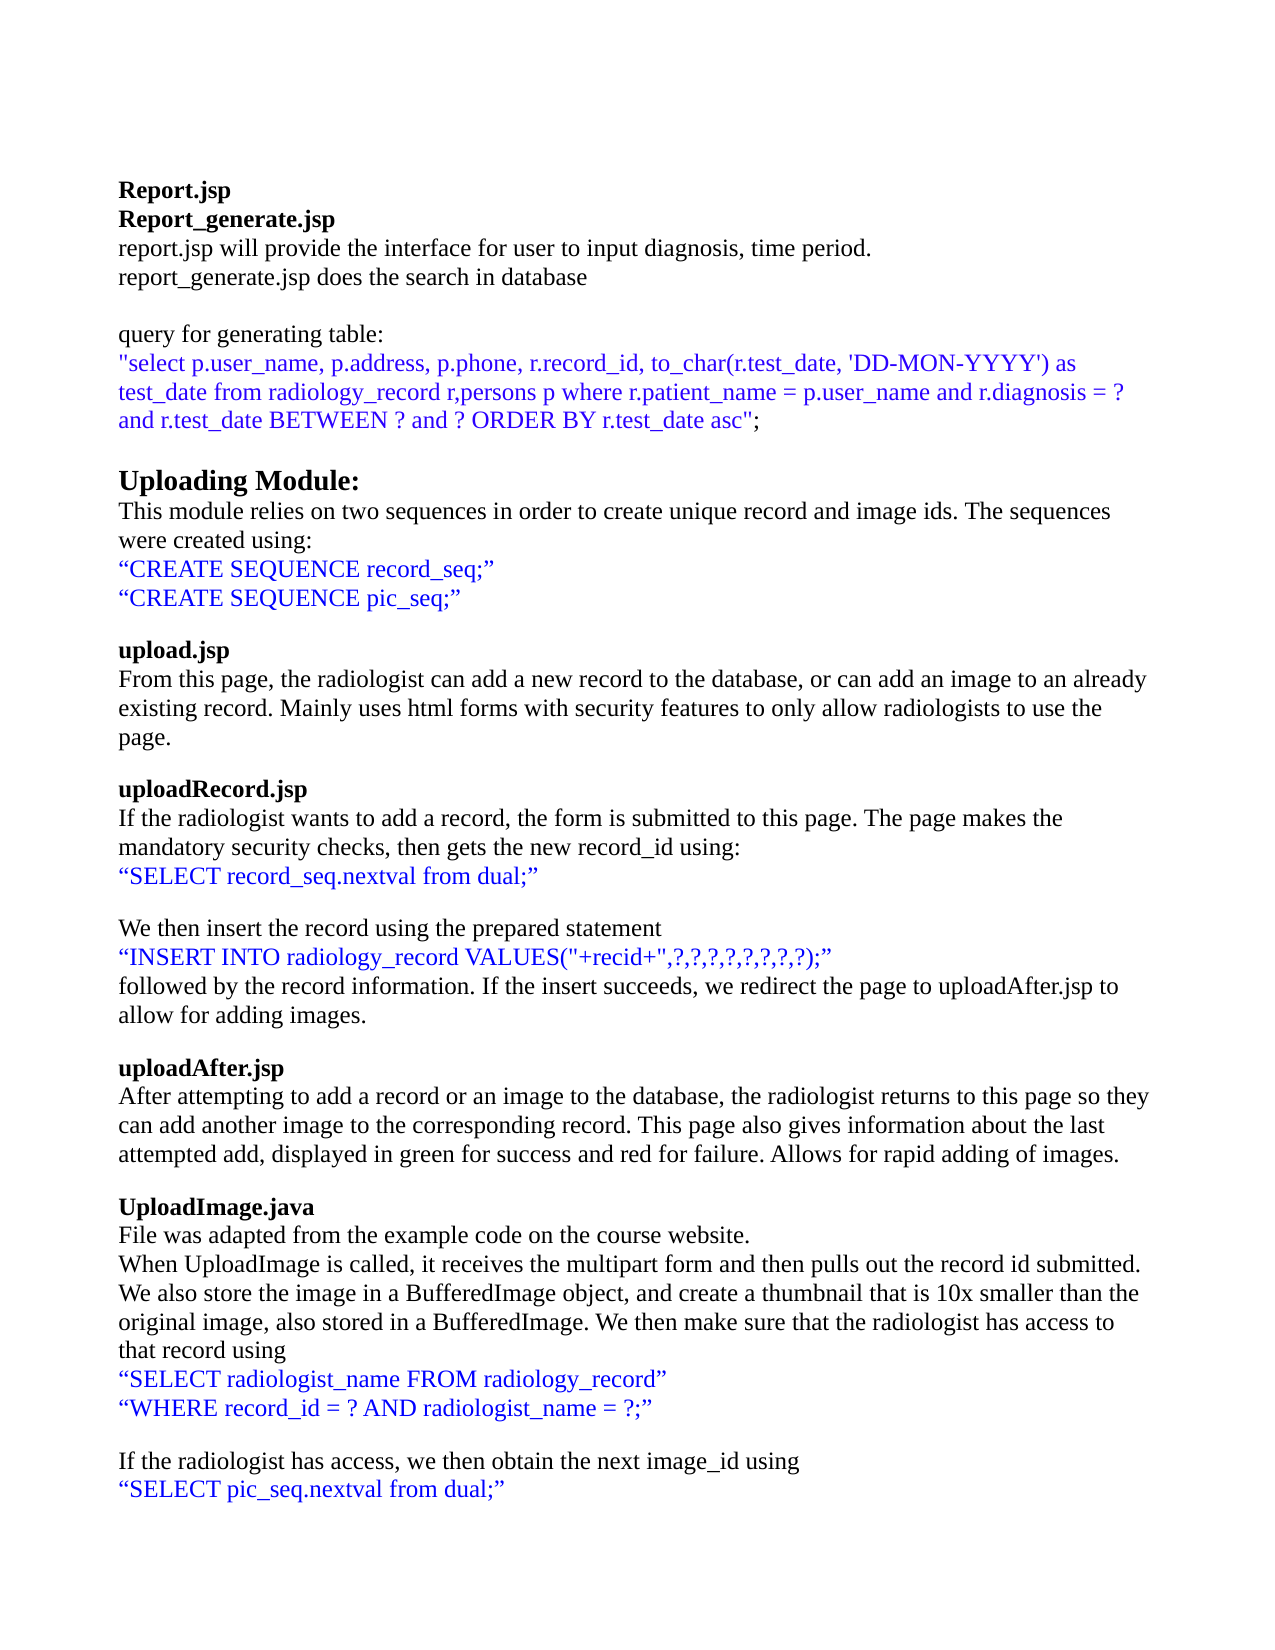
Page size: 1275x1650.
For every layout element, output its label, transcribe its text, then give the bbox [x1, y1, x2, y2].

text From this page, the radiologist can add a new record to the database, or can add an image to an already existing record. Mainly uses html forms with security features to only allow radiologists to use the page. [118, 664, 1157, 750]
text When UploadImage is called, it receives the multipart form and then pulls out the record id submitted. We also store the image in a BufferedImage object, and create a thumbnail that is 10x smaller than the original image, also stored in a BufferedImage. We then make sure that the radiologist has access to that record using [118, 1249, 1157, 1364]
text query for generating table: [118, 319, 1157, 348]
text If the radiologist wants to add a record, the form is submitted to this page. The page makes the mandatory security checks, then gets the new record_id using: [118, 803, 1157, 861]
text “WHERE record_id = ? AND radiologist_name = ?;” [118, 1393, 1157, 1422]
text Report_generate.jsp [118, 204, 1157, 233]
text This module relies on two sequences in order to create unique record and image ids. The sequences were created using: [118, 496, 1157, 554]
text uploadAfter.jsp [118, 1053, 1157, 1081]
text File was adapted from the example code on the course website. [118, 1220, 1157, 1249]
text “INSERT INTO radiology_record VALUES("+recid+",?,?,?,?,?,?,?,?);” [118, 942, 1157, 971]
text “CREATE SEQUENCE record_seq;” [118, 554, 1157, 583]
text “SELECT radiologist_name FROM radiology_record” [118, 1364, 1157, 1393]
text After attempting to add a record or an image to the database, the radiologist returns to this page so they can add another image to the corresponding record. This page also gives information about the last attempted add, displayed in green for success and red for failure. Allows for rapid adding of images. [118, 1081, 1157, 1168]
text “SELECT record_seq.nextval from dual;” [118, 861, 1157, 889]
text "select p.user_name, p.address, p.phone, r.record_id, to_char(r.test_date, 'DD-MON-YYYY') as test_date from radiology_record r,persons p where r.patient_name = p.user_name and r.diagnosis = ? and r.test_date BETWEEN ? and ? ORDER BY r.test_date asc"; [118, 348, 1157, 434]
text Uploading Module: [118, 463, 1157, 496]
text “CREATE SEQUENCE pic_seq;” [118, 583, 1157, 611]
text report.jsp will provide the interface for user to input diagnosis, time period. [118, 233, 1157, 262]
text “SELECT pic_seq.nextval from dual;” [118, 1474, 1157, 1503]
text uploadRecord.jsp [118, 774, 1157, 803]
text followed by the record information. If the insert succeeds, we redirect the page to uploadAfter.jsp to allow for adding images. [118, 971, 1157, 1028]
text Report.jsp [118, 176, 1157, 204]
text We then insert the record using the prepared statement [118, 913, 1157, 942]
text report_generate.jsp does the search in database [118, 262, 1157, 291]
text UploadImage.java [118, 1192, 1157, 1220]
text upload.jsp [118, 635, 1157, 664]
text If the radiologist has access, we then obtain the next image_id using [118, 1446, 1157, 1474]
